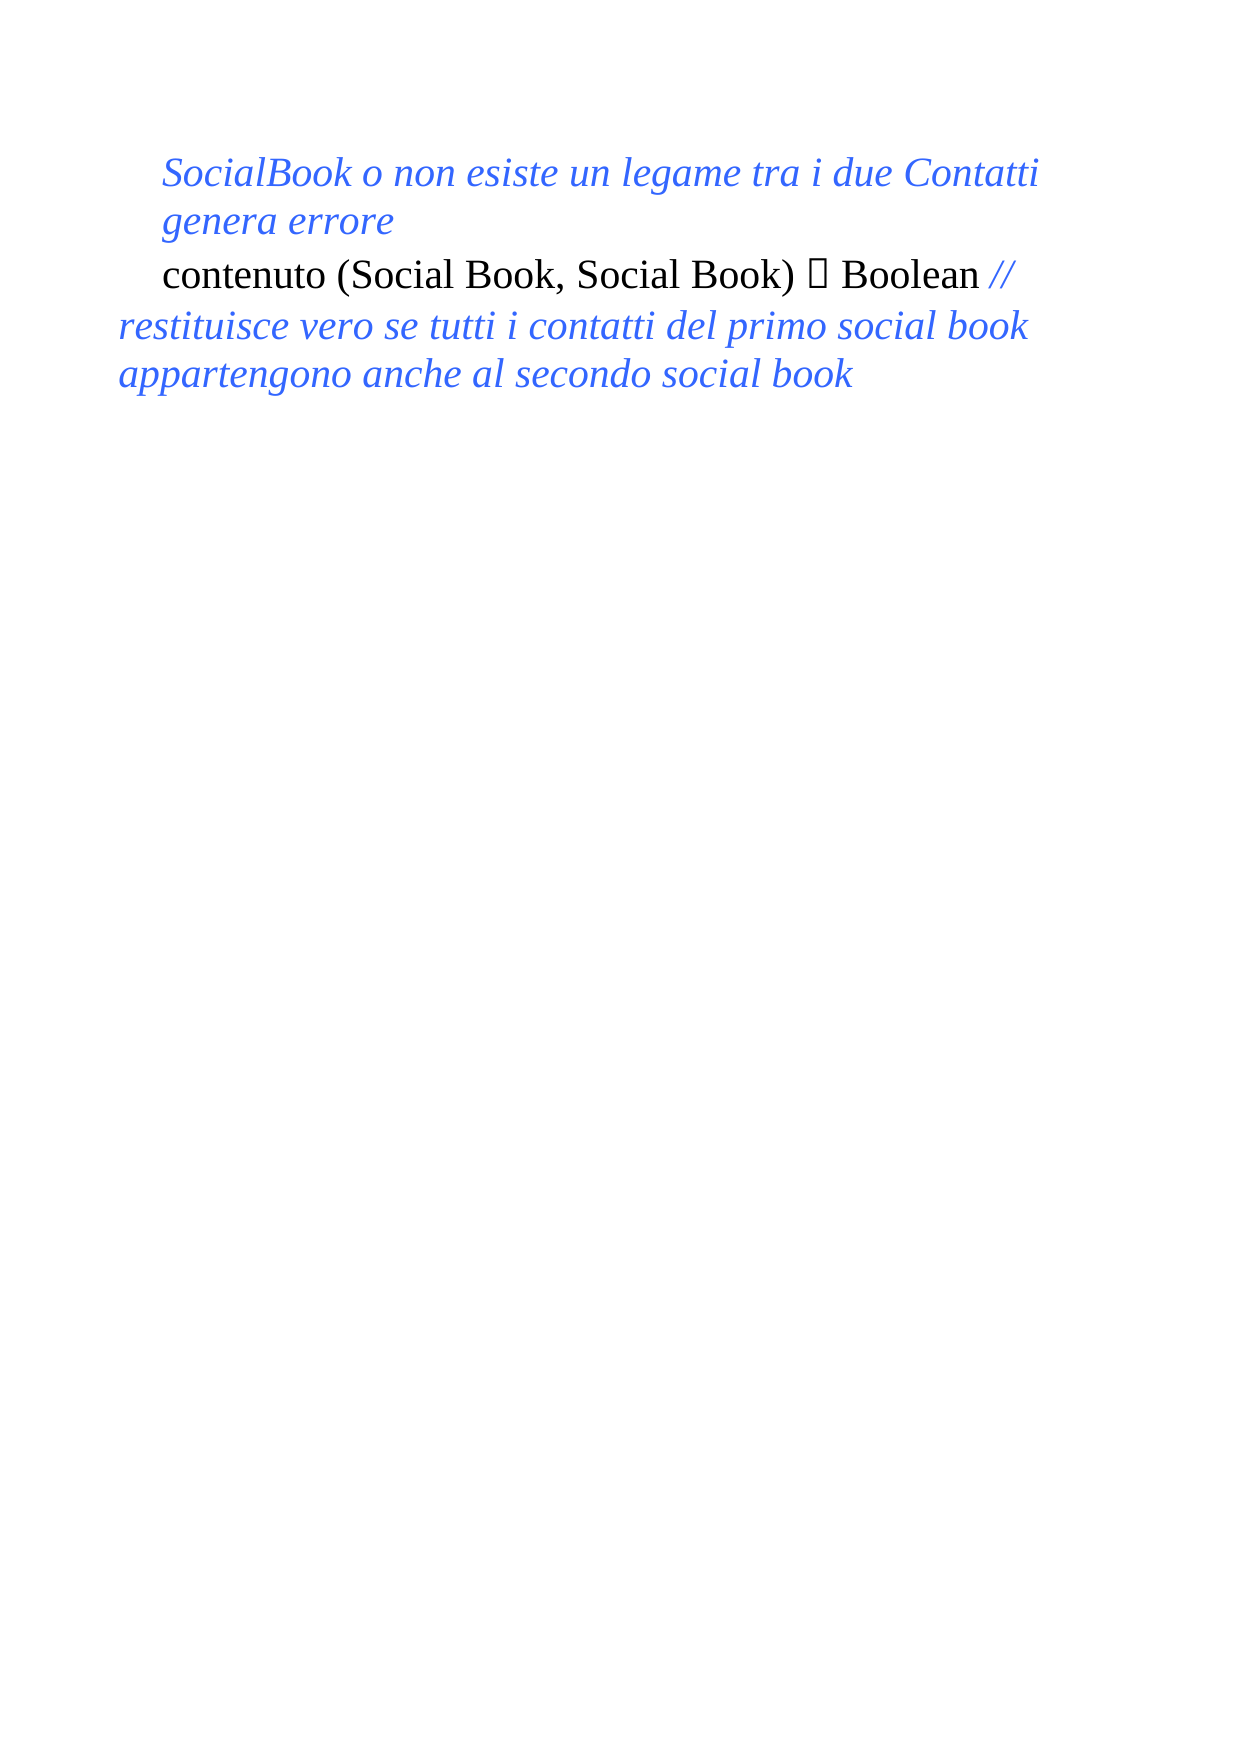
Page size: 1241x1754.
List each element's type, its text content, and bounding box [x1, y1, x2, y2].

text contenuto (Social Book, Social Book)  Boolean // restituisce vero se tutti i contatti del primo social book appartengono anche al secondo social book [118, 243, 1122, 396]
text SocialBook o non esiste un legame tra i due Contatti genera errore [162, 148, 1122, 243]
